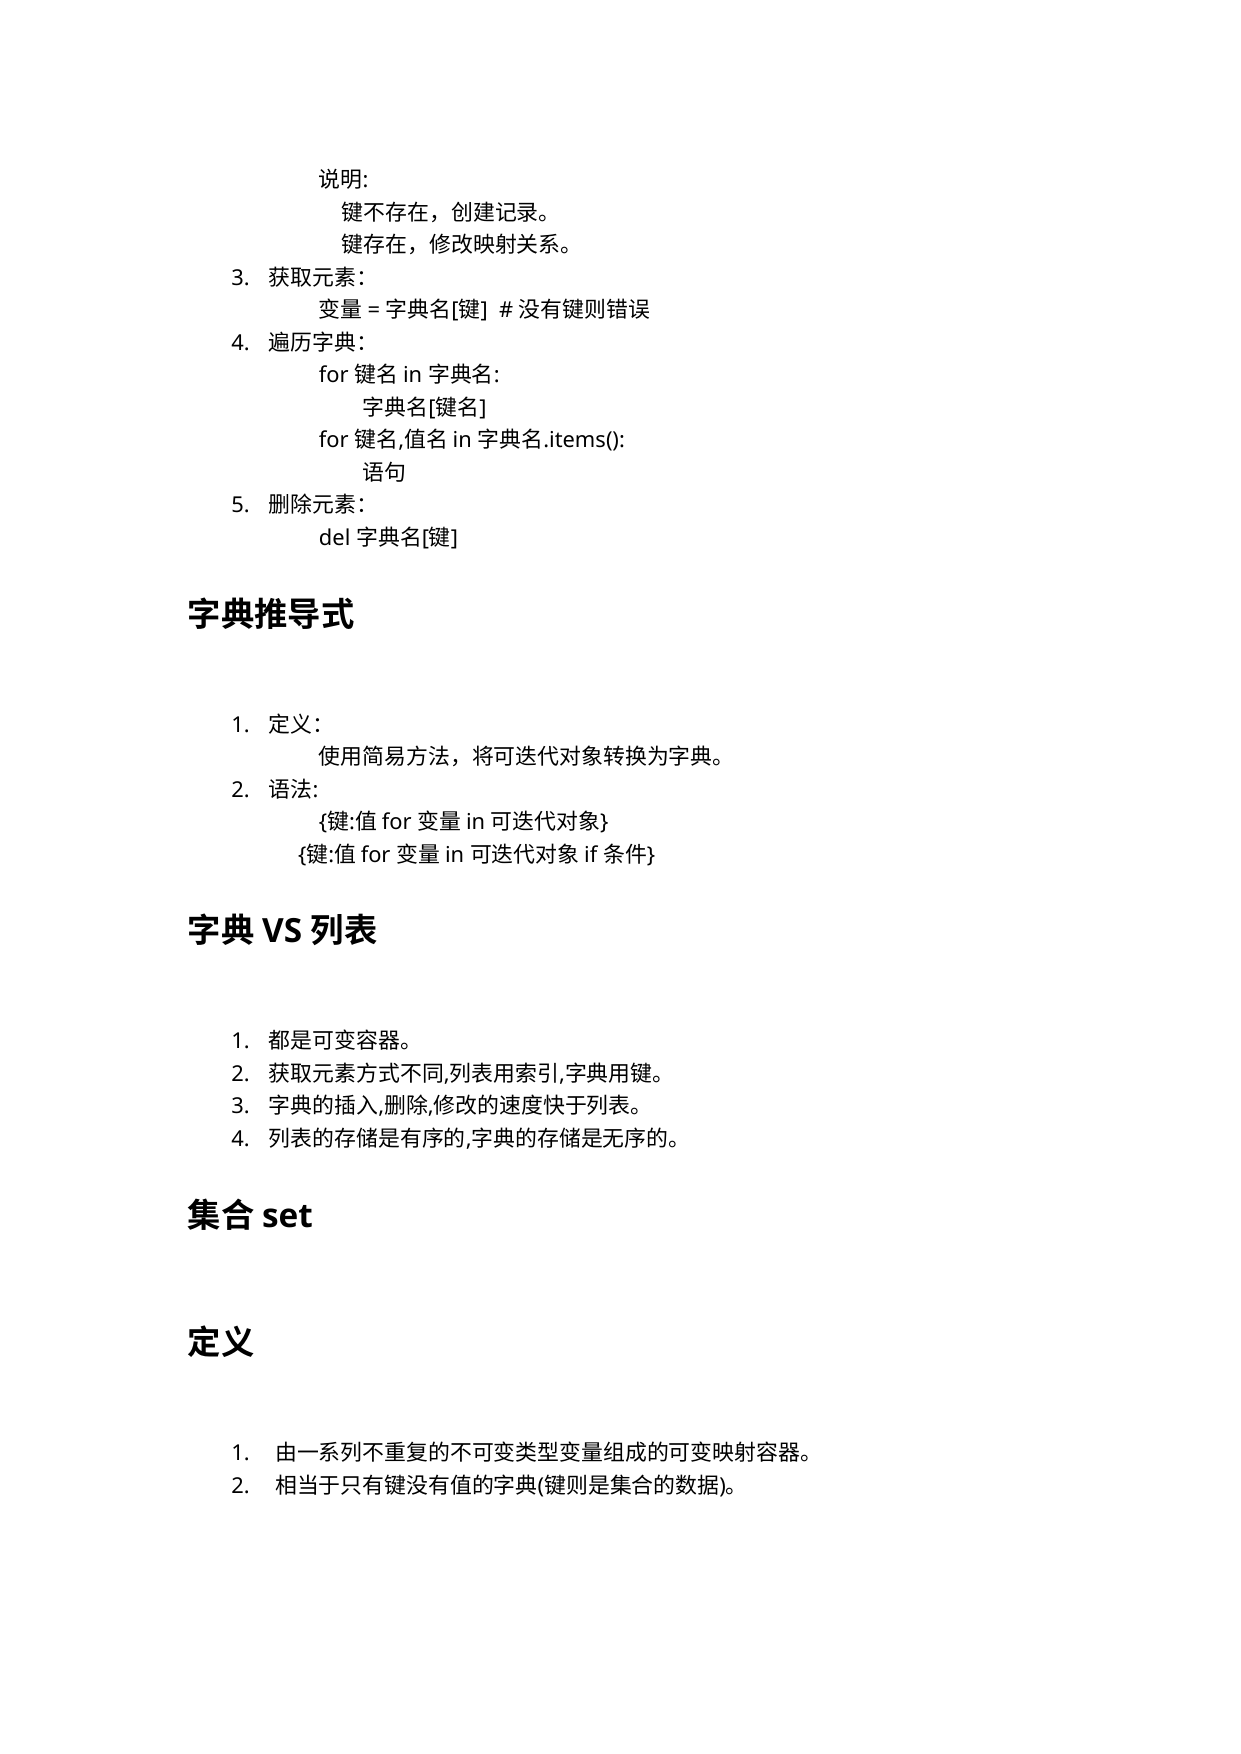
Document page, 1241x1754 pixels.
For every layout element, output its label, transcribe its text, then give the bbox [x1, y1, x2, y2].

text 键不存在，创建记录。 [319, 194, 1053, 227]
list 都是可变容器。 [231, 1023, 1053, 1056]
text 语句 [362, 454, 1053, 487]
list 字典的插入,删除,修改的速度快于列表。 [231, 1088, 1053, 1121]
text 键存在，修改映射关系。 [319, 227, 1053, 259]
list 删除元素： [231, 487, 1053, 519]
text 变量 = 字典名[键] # 没有键则错误 [275, 292, 1053, 324]
list 由一系列不重复的不可变类型变量组成的可变映射容器。 [231, 1435, 1053, 1467]
list 获取元素方式不同,列表用索引,字典用键。 [231, 1056, 1053, 1088]
subtitle 字典 VS 列表 [187, 896, 1053, 961]
text del 字典名[键] [275, 519, 1053, 552]
subtitle 集合 set [187, 1180, 1053, 1245]
text 使用简易方法，将可迭代对象转换为字典。 [275, 739, 1053, 771]
list 列表的存储是有序的,字典的存储是无序的。 [231, 1121, 1053, 1153]
text for 键名 in 字典名: [275, 357, 1053, 389]
text {键:值 for 变量 in 可迭代对象 if 条件} [275, 836, 1053, 869]
text 说明: [319, 162, 1053, 194]
list 遍历字典： [231, 324, 1053, 357]
subtitle 字典推导式 [187, 579, 1053, 644]
list 获取元素： [231, 259, 1053, 292]
text 字典名[键名] [275, 389, 1053, 422]
list 定义： [231, 706, 1053, 739]
subtitle 定义 [187, 1308, 1053, 1373]
text for 键名,值名 in 字典名.items(): [275, 422, 1053, 454]
list 相当于只有键没有值的字典(键则是集合的数据)。 [231, 1467, 1053, 1500]
list 语法: [231, 771, 1053, 804]
text {键:值 for 变量 in 可迭代对象} [275, 804, 1053, 836]
